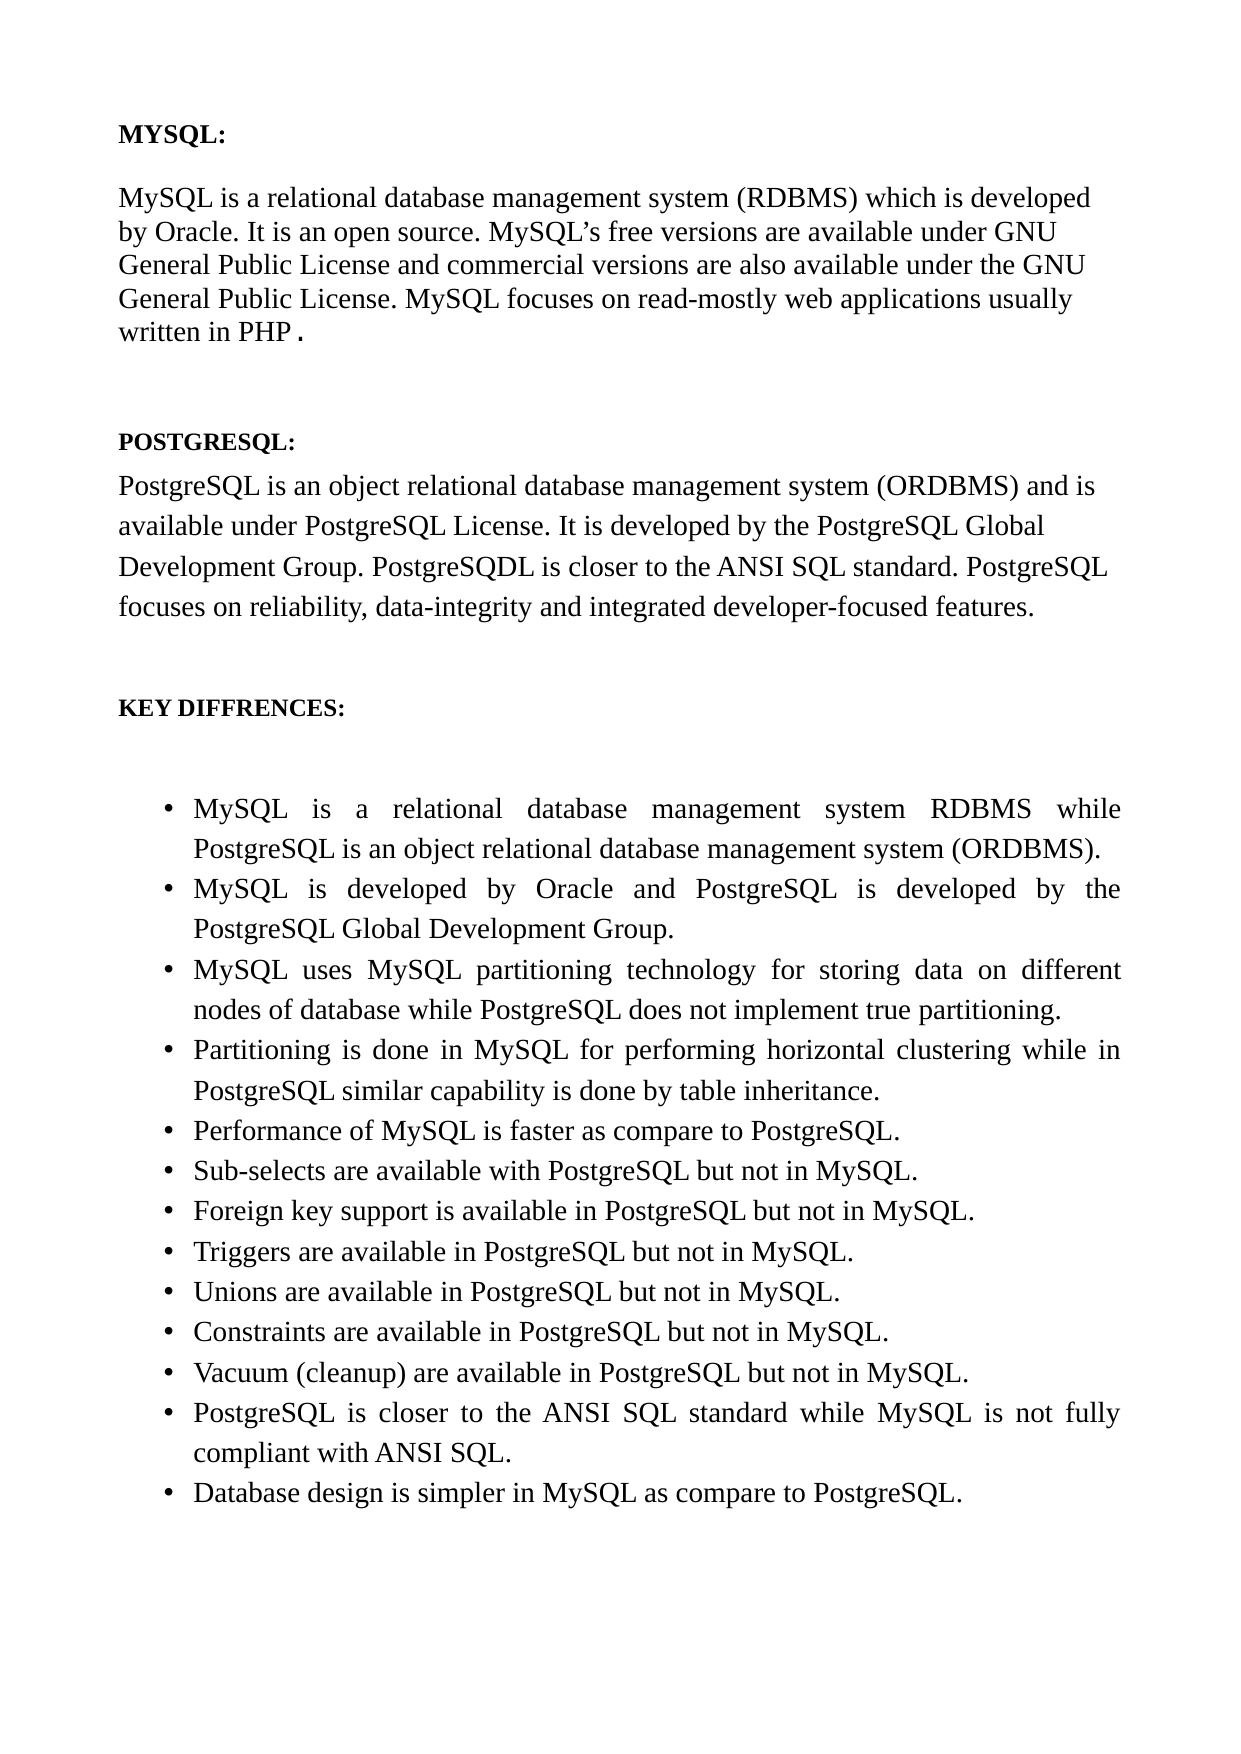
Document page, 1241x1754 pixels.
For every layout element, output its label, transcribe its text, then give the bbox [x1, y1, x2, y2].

list MySQL uses MySQL partitioning technology for storing data on different nodes of database while PostgreSQL does not implement true partitioning. [164, 952, 1122, 1026]
text MySQL is a relational database management system (RDBMS) which is developed by Oracle. It is an open source. MySQL’s free versions are available under GNU General Public License and commercial versions are also available under the GNU General Public License. MySQL focuses on read-mostly web applications usually written in PHP. [118, 180, 1122, 351]
subtitle POSTGRESQL: [118, 427, 1122, 456]
text MYSQL: [118, 118, 1122, 149]
list MySQL is a relational database management system RDBMS while PostgreSQL is an object relational database management system (ORDBMS). [164, 791, 1122, 865]
list Vacuum (cleanup) are available in PostgreSQL but not in MySQL. [164, 1355, 1122, 1388]
list MySQL is developed by Oracle and PostgreSQL is developed by the PostgreSQL Global Development Group. [164, 871, 1122, 945]
list Partitioning is done in MySQL for performing horizontal clustering while in PostgreSQL similar capability is done by table inheritance. [164, 1032, 1122, 1106]
text PostgreSQL is an object relational database management system (ORDBMS) and is available under PostgreSQL License. It is developed by the PostgreSQL Global Development Group. PostgreSQDL is closer to the ANSI SQL standard. PostgreSQL focuses on reliability, data-integrity and integrated developer-focused features. [118, 468, 1122, 622]
list Unions are available in PostgreSQL but not in MySQL. [164, 1274, 1122, 1308]
list Database design is simpler in MySQL as compare to PostgreSQL. [164, 1476, 1122, 1509]
list Sub-selects are available with PostgreSQL but not in MySQL. [164, 1153, 1122, 1187]
list Foreign key support is available in PostgreSQL but not in MySQL. [164, 1193, 1122, 1227]
list Performance of MySQL is faster as compare to PostgreSQL. [164, 1113, 1122, 1147]
list Constraints are available in PostgreSQL but not in MySQL. [164, 1314, 1122, 1348]
list PostgreSQL is closer to the ANSI SQL standard while MySQL is not fully compliant with ANSI SQL. [164, 1395, 1122, 1469]
list Triggers are available in PostgreSQL but not in MySQL. [164, 1234, 1122, 1267]
text KEY DIFFRENCES: [118, 693, 1122, 721]
